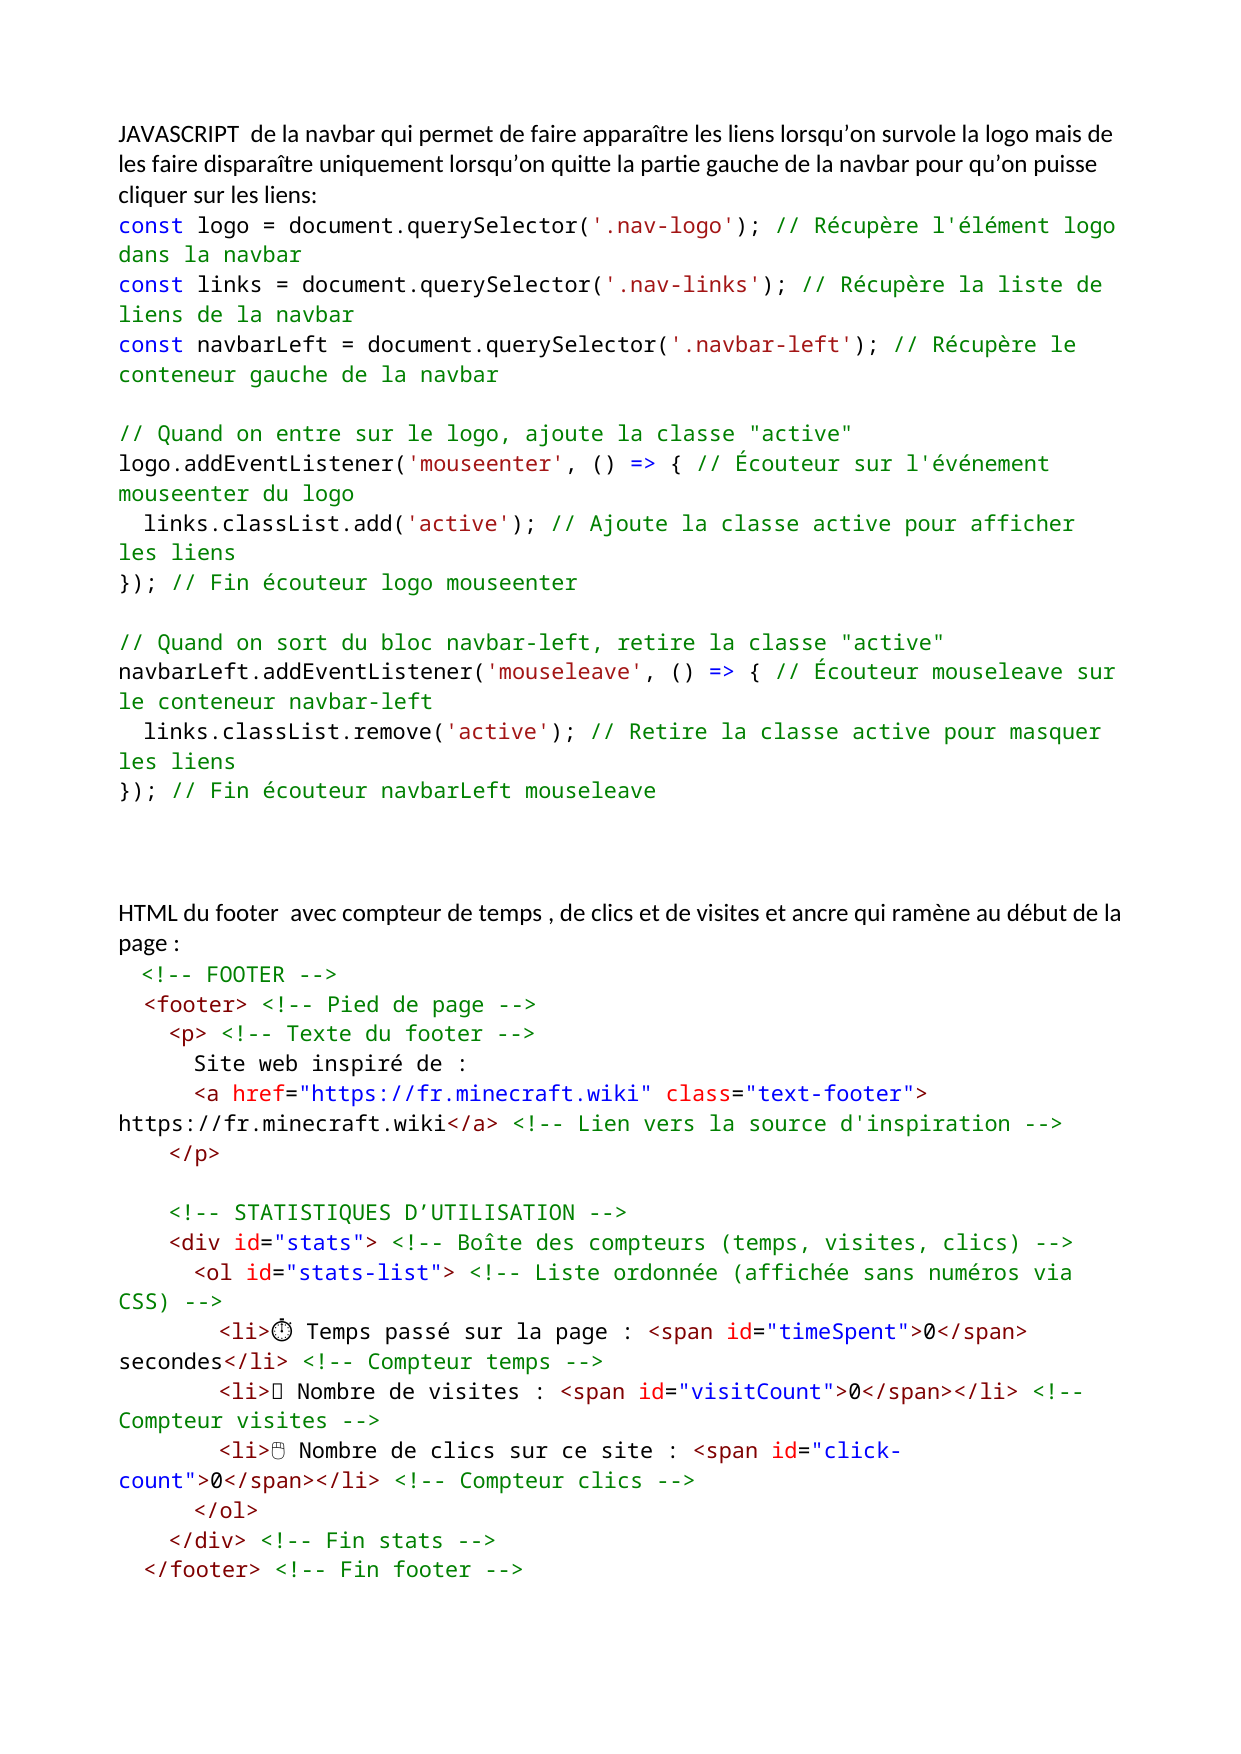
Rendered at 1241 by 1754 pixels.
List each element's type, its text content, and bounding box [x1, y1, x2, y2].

text const links = document.querySelector('.nav-links'); // Récupère la liste de liens de la navbar [118, 269, 1122, 329]
text // Quand on entre sur le logo, ajoute la classe "active" [118, 418, 1122, 448]
text Site web inspiré de : [118, 1048, 1122, 1078]
text <p> <!-- Texte du footer --> [118, 1018, 1122, 1048]
text links.classList.remove('active'); // Retire la classe active pour masquer les liens [118, 716, 1122, 776]
text const logo = document.querySelector('.nav-logo'); // Récupère l'élément logo dans la navbar [118, 210, 1122, 269]
text <li>⏱ Temps passé sur la page : <span id="timeSpent">0</span> secondes</li> <!-- Compteur temps --> [118, 1316, 1122, 1376]
text <footer> <!-- Pied de page --> [118, 988, 1122, 1018]
text <div id="stats"> <!-- Boîte des compteurs (temps, visites, clics) --> [118, 1227, 1122, 1257]
text <!-- FOOTER --> [118, 958, 1122, 988]
text // Quand on sort du bloc navbar-left, retire la classe "active" [118, 627, 1122, 656]
text <a href="https://fr.minecraft.wiki" class="text-footer"> https://fr.minecraft.wiki</a> <!-- Lien vers la source d'inspiration --> [118, 1078, 1122, 1137]
text </ol> [118, 1495, 1122, 1525]
text }); // Fin écouteur navbarLeft mouseleave [118, 776, 1122, 805]
text logo.addEventListener('mouseenter', () => { // Écouteur sur l'événement mouseenter du logo [118, 448, 1122, 507]
text HTML du footer avec compteur de temps , de clics et de visites et ancre qui ramène au début de la page : [118, 897, 1122, 958]
text links.classList.add('active'); // Ajoute la classe active pour afficher les liens [118, 507, 1122, 567]
text <ol id="stats-list"> <!-- Liste ordonnée (affichée sans numéros via CSS) --> [118, 1257, 1122, 1316]
text </div> <!-- Fin stats --> [118, 1525, 1122, 1554]
text JAVASCRIPT de la navbar qui permet de faire apparaître les liens lorsqu’on survole la logo mais de les faire disparaître uniquement lorsqu’on quitte la partie gauche de la navbar pour qu’on puisse cliquer sur les liens: [118, 118, 1122, 210]
text <li>👀 Nombre de visites : <span id="visitCount">0</span></li> <!-- Compteur visites --> [118, 1376, 1122, 1435]
text const navbarLeft = document.querySelector('.navbar-left'); // Récupère le conteneur gauche de la navbar [118, 329, 1122, 388]
text }); // Fin écouteur logo mouseenter [118, 567, 1122, 597]
text navbarLeft.addEventListener('mouseleave', () => { // Écouteur mouseleave sur le conteneur navbar-left [118, 656, 1122, 716]
text </footer> <!-- Fin footer --> [118, 1554, 1122, 1584]
text <li>🖱️ Nombre de clics sur ce site : <span id="click-count">0</span></li> <!-- Compteur clics --> [118, 1435, 1122, 1495]
text <!-- STATISTIQUES D’UTILISATION --> [118, 1197, 1122, 1227]
text </p> [118, 1137, 1122, 1167]
